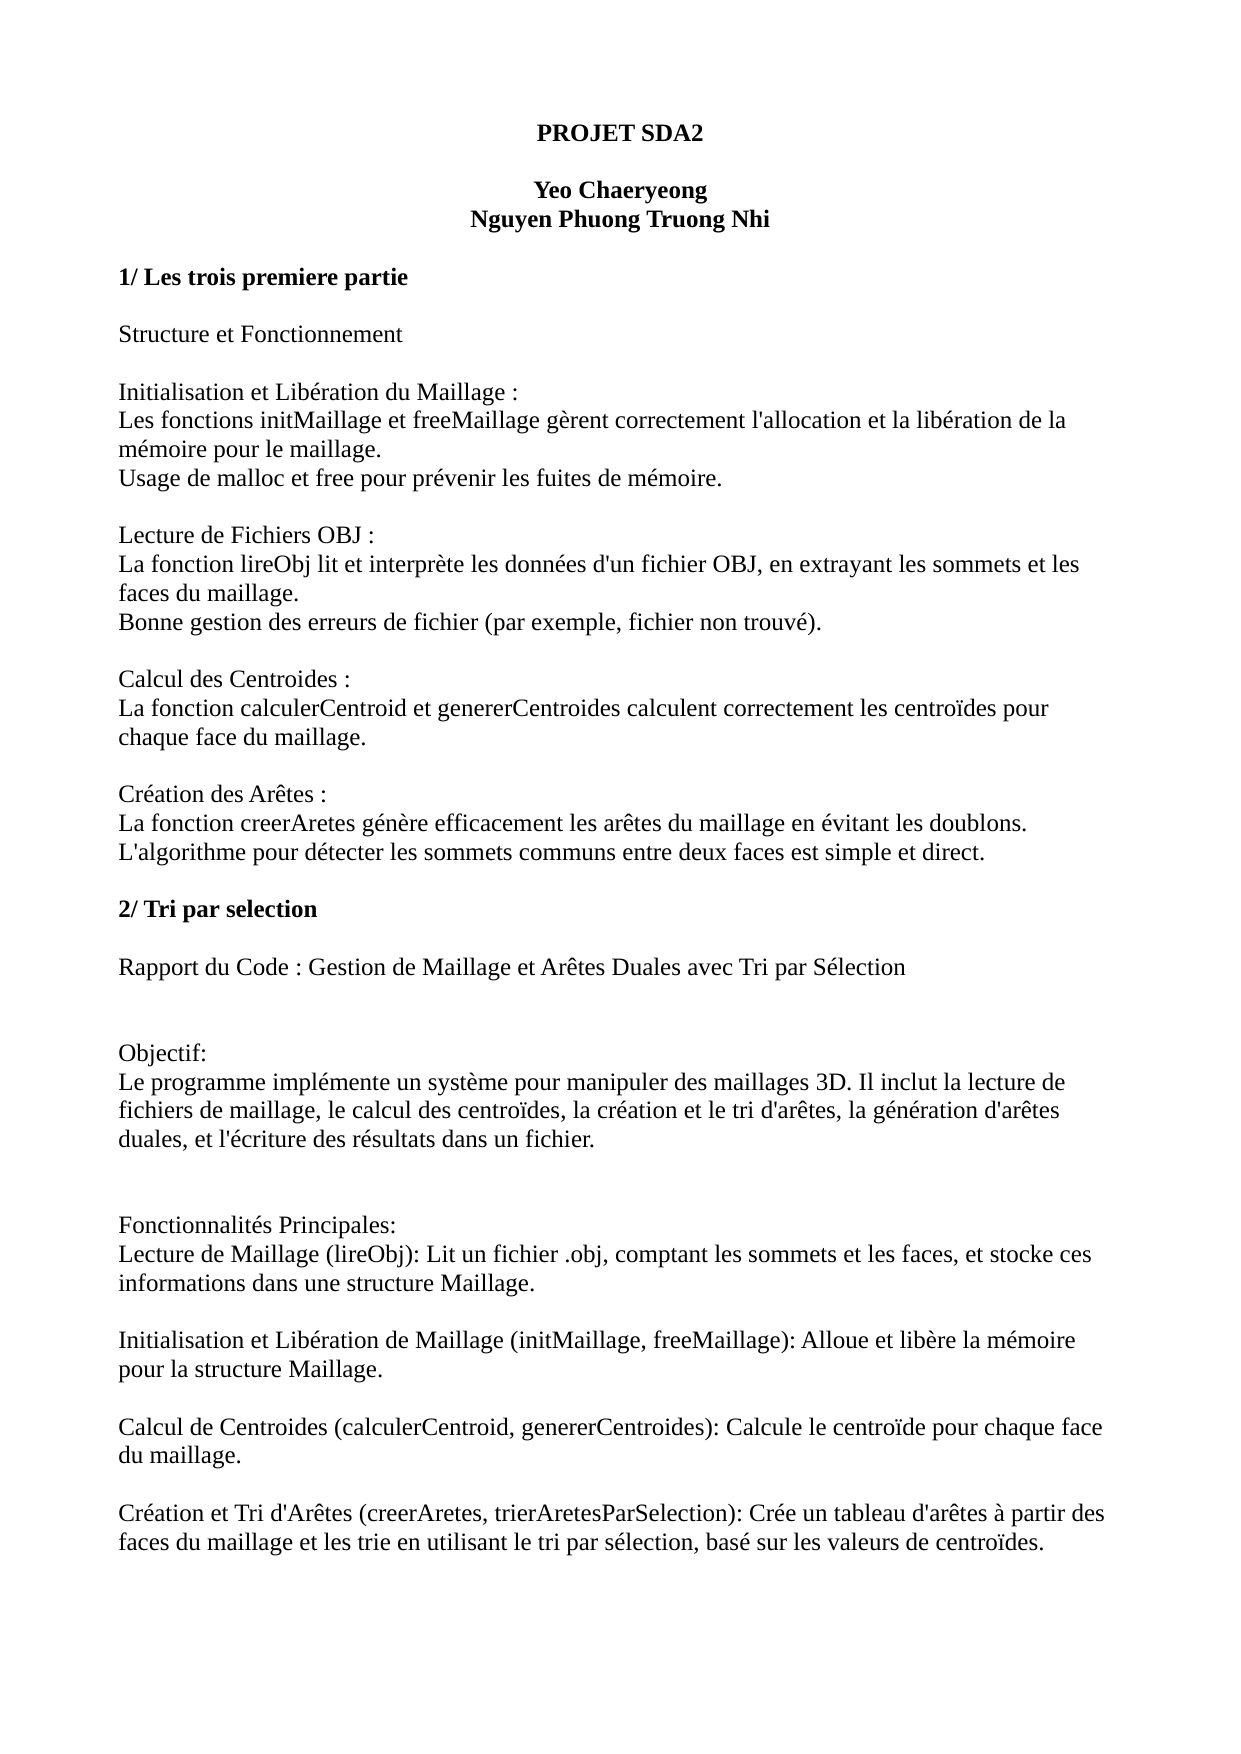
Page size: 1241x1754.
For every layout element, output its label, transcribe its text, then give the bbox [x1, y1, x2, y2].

text 2/ Tri par selection [118, 894, 1122, 923]
text 1/ Les trois premiere partie [118, 262, 1122, 291]
text Les fonctions initMaillage et freeMaillage gèrent correctement l'allocation et la libération de la mémoire pour le maillage. [118, 406, 1122, 463]
text Rapport du Code : Gestion de Maillage et Arêtes Duales avec Tri par Sélection [118, 952, 1122, 981]
text Création des Arêtes : [118, 779, 1122, 808]
text Initialisation et Libération du Maillage : [118, 377, 1122, 406]
text Création et Tri d'Arêtes (creerAretes, trierAretesParSelection): Crée un tableau d'arêtes à partir des faces du maillage et les trie en utilisant le tri par sélection, basé sur les valeurs de centroïdes. [118, 1498, 1122, 1556]
text Yeo Chaeryeong [118, 176, 1122, 204]
text Objectif: [118, 1038, 1122, 1067]
text Bonne gestion des erreurs de fichier (par exemple, fichier non trouvé). [118, 607, 1122, 636]
text PROJET SDA2 [118, 118, 1122, 147]
text Structure et Fonctionnement [118, 319, 1122, 348]
text L'algorithme pour détecter les sommets communs entre deux faces est simple et direct. [118, 837, 1122, 866]
text La fonction lireObj lit et interprète les données d'un fichier OBJ, en extrayant les sommets et les faces du maillage. [118, 549, 1122, 607]
text Initialisation et Libération de Maillage (initMaillage, freeMaillage): Alloue et libère la mémoire pour la structure Maillage. [118, 1326, 1122, 1383]
text Fonctionnalités Principales: [118, 1211, 1122, 1239]
text La fonction calculerCentroid et genererCentroides calculent correctement les centroïdes pour chaque face du maillage. [118, 693, 1122, 751]
text La fonction creerAretes génère efficacement les arêtes du maillage en évitant les doublons. [118, 808, 1122, 837]
text Usage de malloc et free pour prévenir les fuites de mémoire. [118, 463, 1122, 492]
text Lecture de Maillage (lireObj): Lit un fichier .obj, comptant les sommets et les faces, et stocke ces informations dans une structure Maillage. [118, 1239, 1122, 1297]
text Lecture de Fichiers OBJ : [118, 521, 1122, 549]
text Nguyen Phuong Truong Nhi [118, 204, 1122, 233]
text Le programme implémente un système pour manipuler des maillages 3D. Il inclut la lecture de fichiers de maillage, le calcul des centroïdes, la création et le tri d'arêtes, la génération d'arêtes duales, et l'écriture des résultats dans un fichier. [118, 1067, 1122, 1153]
text Calcul des Centroides : [118, 664, 1122, 693]
text Calcul de Centroides (calculerCentroid, genererCentroides): Calcule le centroïde pour chaque face du maillage. [118, 1412, 1122, 1469]
